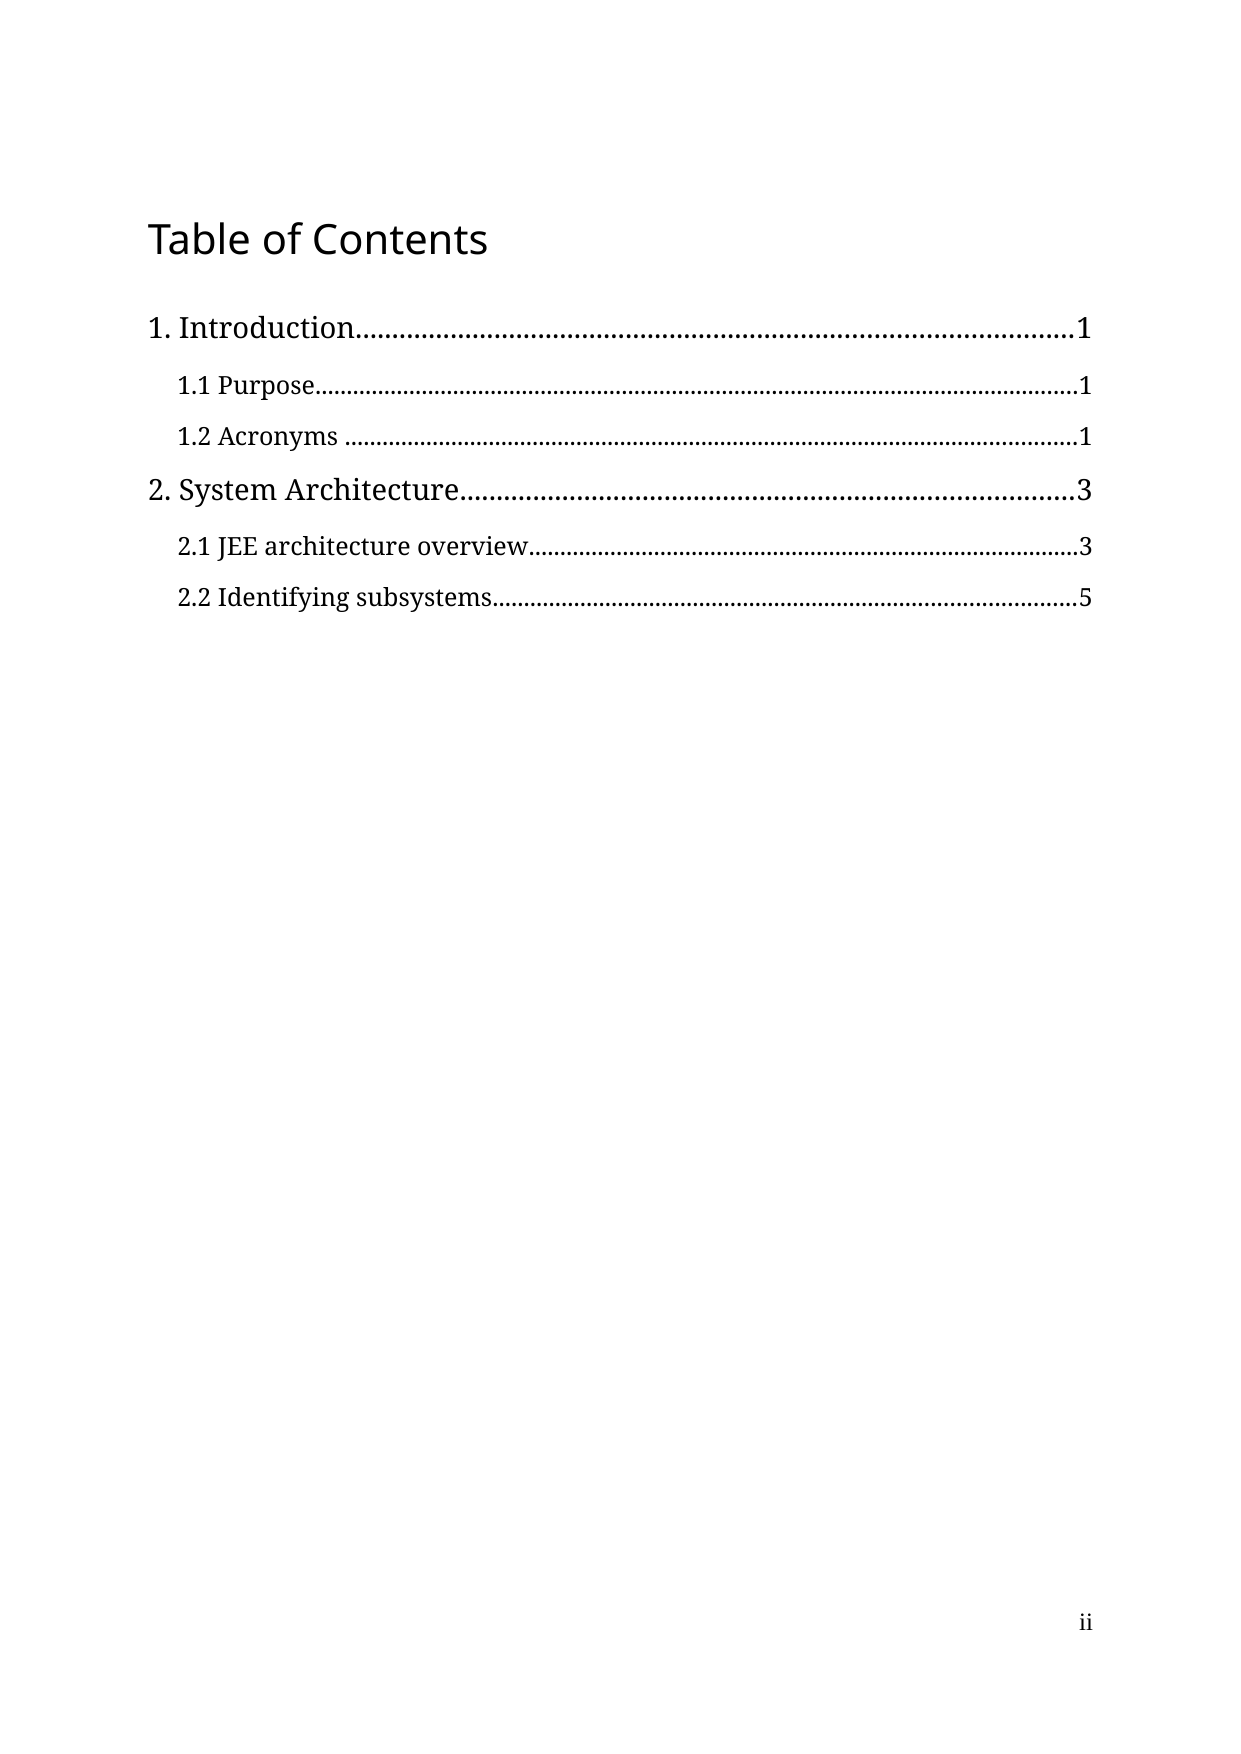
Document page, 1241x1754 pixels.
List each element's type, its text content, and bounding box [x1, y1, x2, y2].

subtitle Table of Contents [148, 210, 1093, 267]
text 1.1 Purpose 1 [177, 367, 1093, 401]
text 2.1 JEE architecture overview 3 [177, 529, 1093, 563]
text 1. Introduction 1 [148, 308, 1093, 347]
text 2.2 Identifying subsystems 5 [177, 580, 1093, 614]
text 1.2 Acronyms 1 [177, 418, 1093, 452]
text 2. System Architecture 3 [148, 469, 1093, 509]
